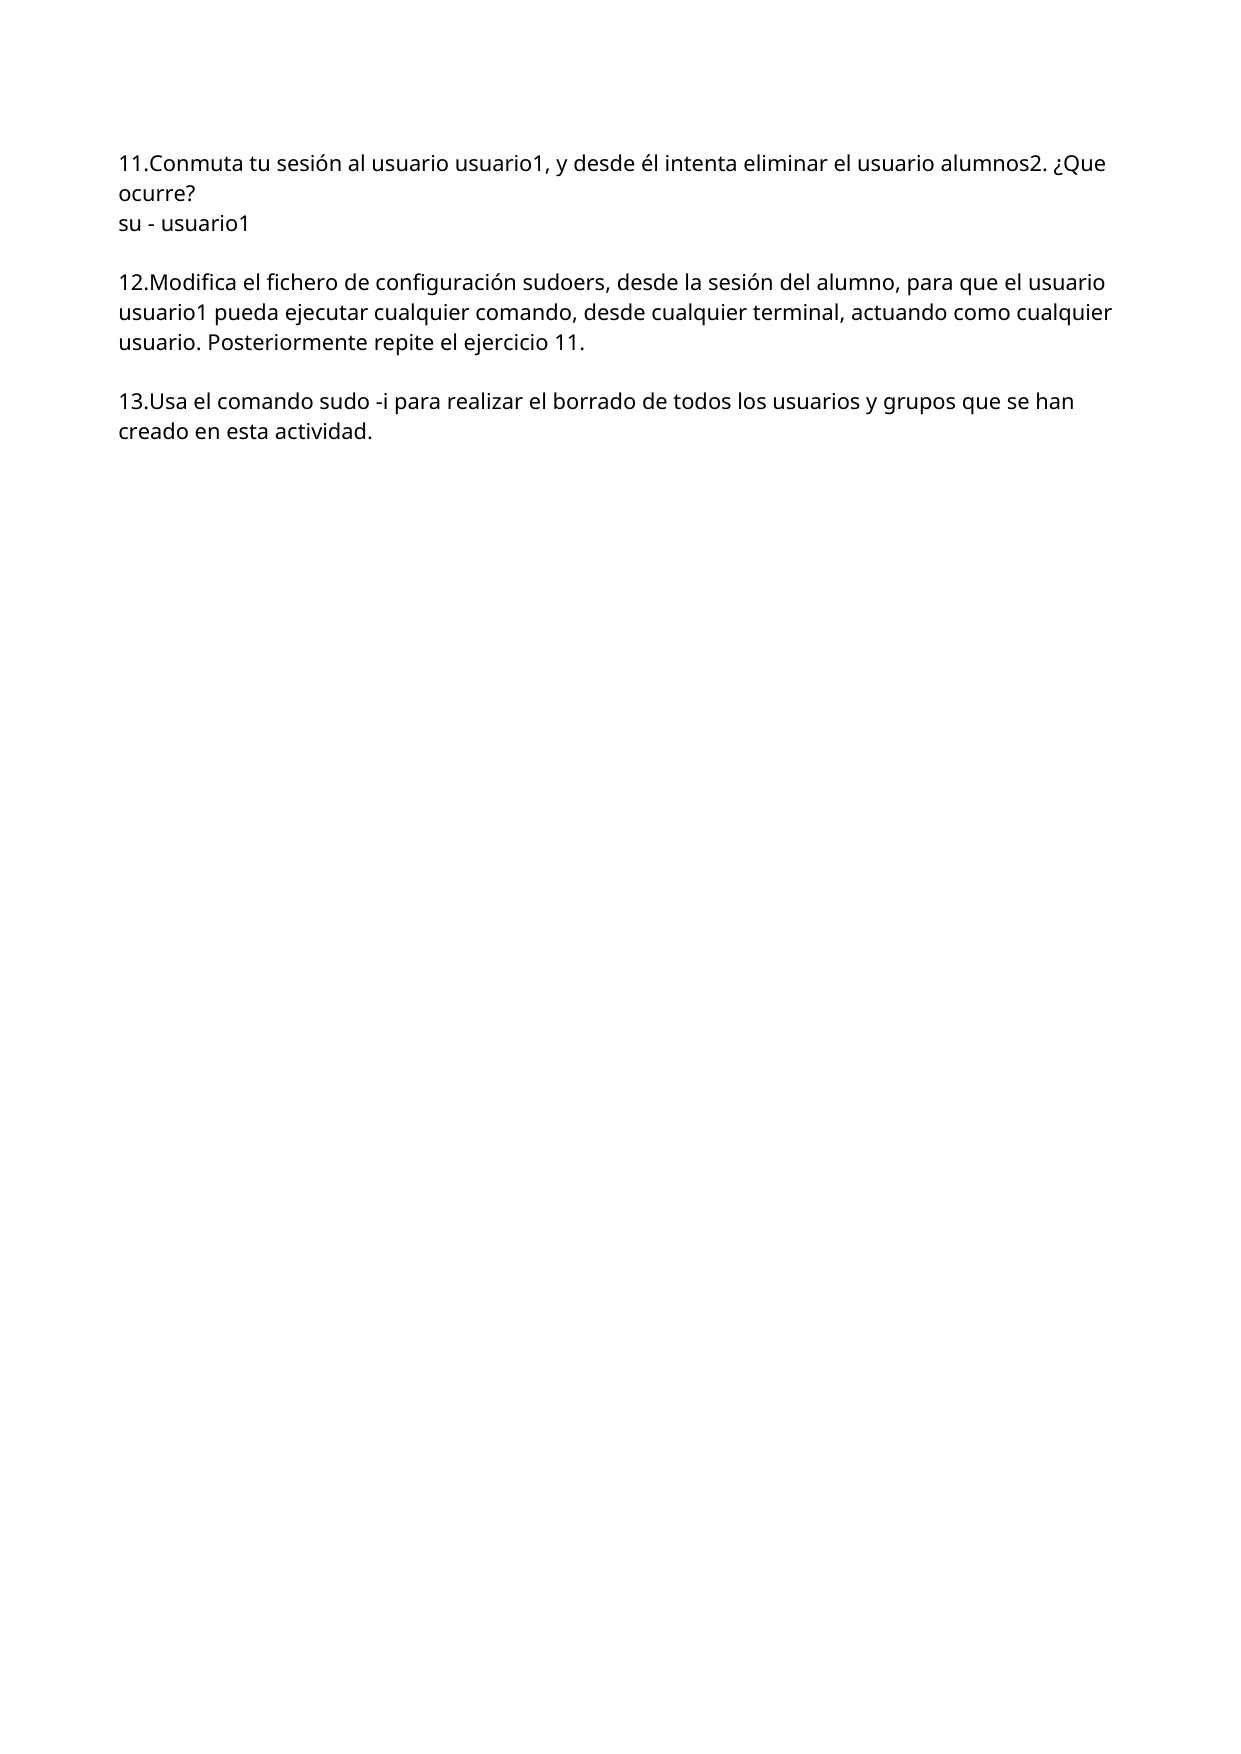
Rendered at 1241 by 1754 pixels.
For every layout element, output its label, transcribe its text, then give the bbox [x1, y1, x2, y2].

text 13.Usa el comando sudo -i para realizar el borrado de todos los usuarios y grupos que se han creado en esta actividad. [118, 356, 1122, 446]
text 12.Modifica el fichero de configuración sudoers, desde la sesión del alumno, para que el usuario usuario1 pueda ejecutar cualquier comando, desde cualquier terminal, actuando como cualquier usuario. Posteriormente repite el ejercicio 11. [118, 237, 1122, 356]
text su - usuario1 [118, 207, 1122, 237]
text 11.Conmuta tu sesión al usuario usuario1, y desde él intenta eliminar el usuario alumnos2. ¿Que ocurre? [118, 118, 1122, 207]
